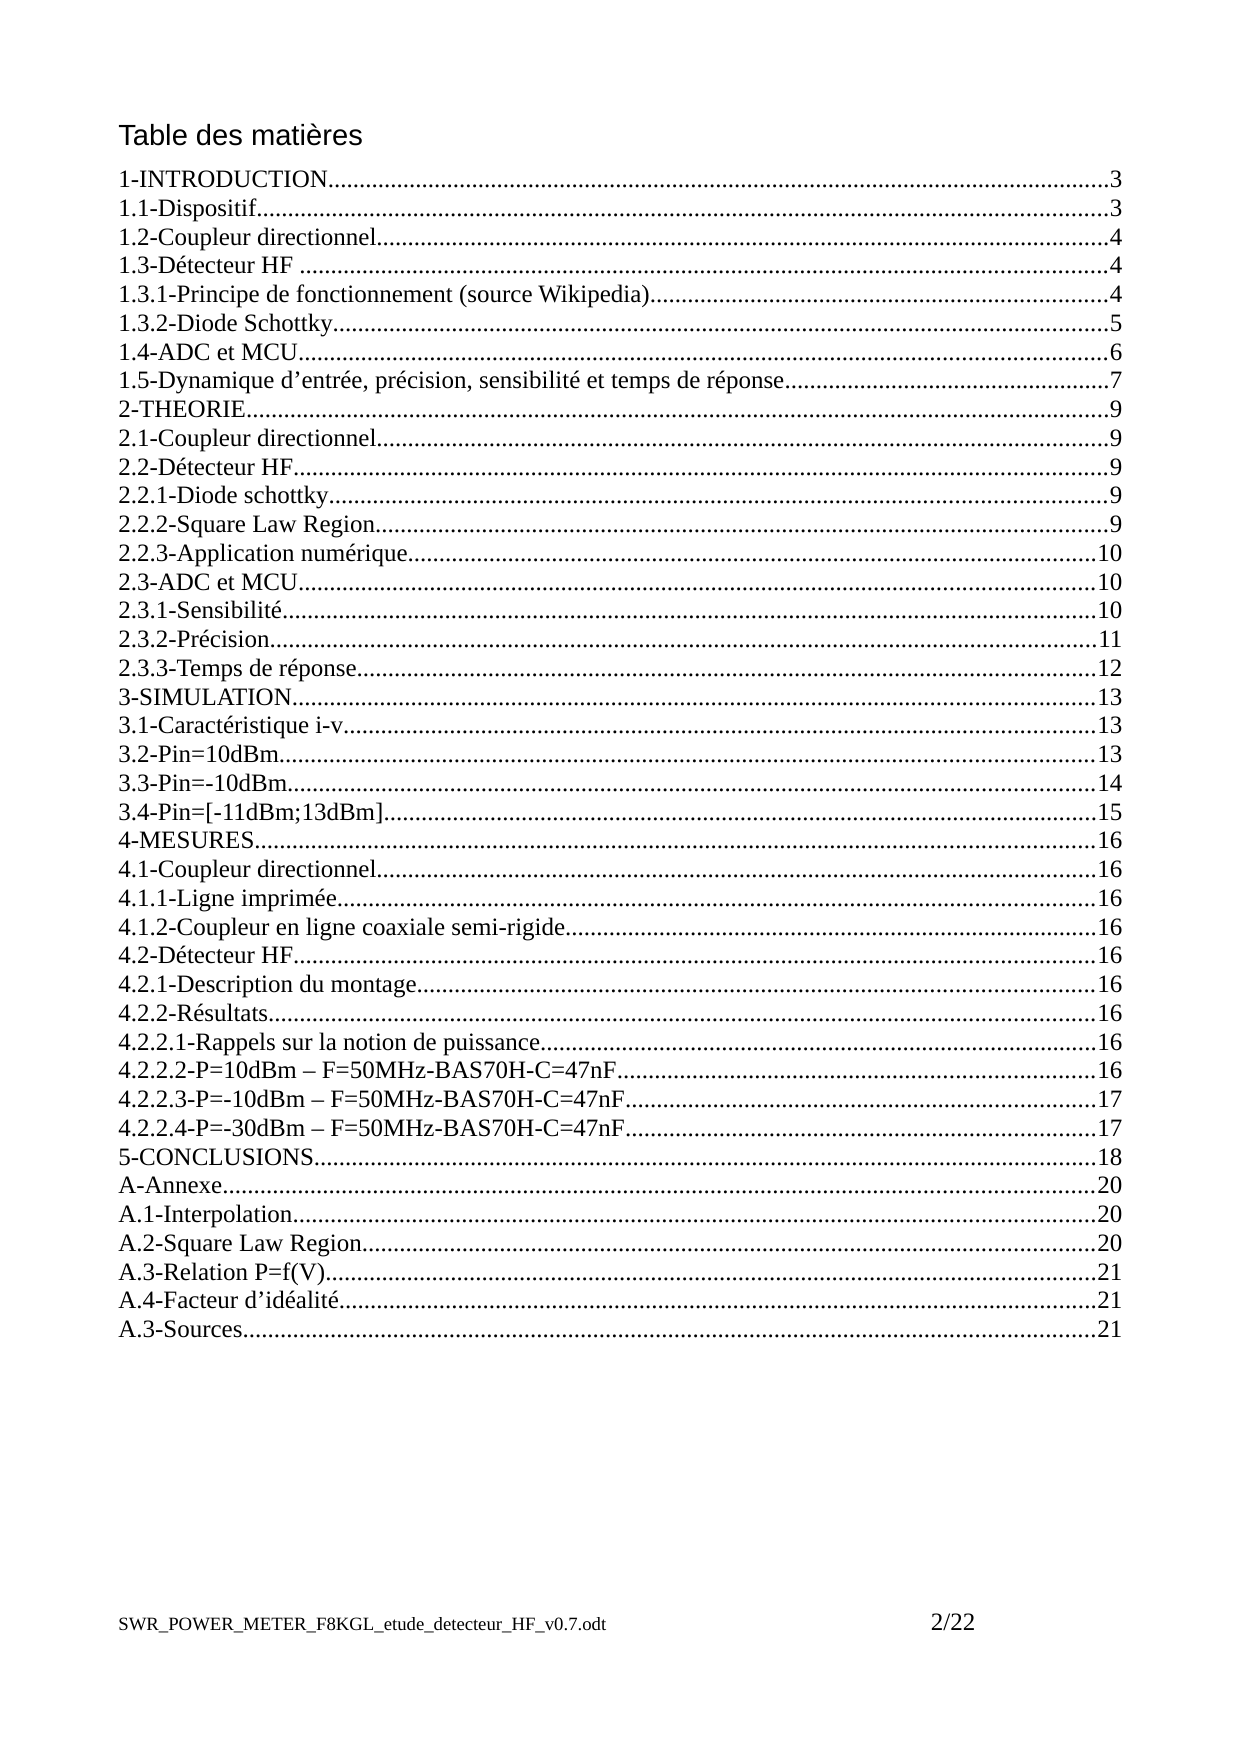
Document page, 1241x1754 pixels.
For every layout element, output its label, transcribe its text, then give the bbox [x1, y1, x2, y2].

text 4.1-Coupleur directionnel 16 [118, 854, 1122, 883]
text 4.2.2.2-P=10dBm – F=50MHz-BAS70H-C=47nF 16 [118, 1055, 1122, 1084]
text 4.2.2-Résultats 16 [118, 998, 1122, 1027]
text 1.3.2-Diode Schottky 5 [118, 308, 1122, 337]
text A.1-Interpolation 20 [118, 1199, 1122, 1228]
text 1.3.1-Principe de fonctionnement (source Wikipedia) 4 [118, 279, 1122, 308]
text 2.2.2-Square Law Region 9 [118, 509, 1122, 538]
text 4.2.2.1-Rappels sur la notion de puissance 16 [118, 1027, 1122, 1055]
text 2.3-ADC et MCU 10 [118, 567, 1122, 595]
text 2.2-Détecteur HF 9 [118, 452, 1122, 480]
text 1.5-Dynamique d’entrée, précision, sensibilité et temps de réponse 7 [118, 365, 1122, 394]
text 1.2-Coupleur directionnel 4 [118, 222, 1122, 250]
text 2.3.2-Précision 11 [118, 624, 1122, 653]
text 4.1.2-Coupleur en ligne coaxiale semi-rigide 16 [118, 912, 1122, 940]
text 3.4-Pin=[-11dBm;13dBm] 15 [118, 797, 1122, 825]
text 2.2.1-Diode schottky 9 [118, 480, 1122, 509]
subtitle Table des matières [118, 118, 1122, 152]
text A-Annexe 20 [118, 1170, 1122, 1199]
text 4-MESURES 16 [118, 825, 1122, 854]
text 4.2.2.3-P=-10dBm – F=50MHz-BAS70H-C=47nF 17 [118, 1084, 1122, 1113]
text A.4-Facteur d’idéalité 21 [118, 1285, 1122, 1314]
text 3.1-Caractéristique i-v 13 [118, 710, 1122, 739]
text 1.4-ADC et MCU 6 [118, 337, 1122, 365]
text 4.1.1-Ligne imprimée 16 [118, 883, 1122, 912]
text 2.3.3-Temps de réponse 12 [118, 653, 1122, 682]
text 4.2.2.4-P=-30dBm – F=50MHz-BAS70H-C=47nF 17 [118, 1113, 1122, 1142]
text 4.2.1-Description du montage 16 [118, 969, 1122, 998]
text 1.1-Dispositif 3 [118, 193, 1122, 222]
text A.3-Sources 21 [118, 1314, 1122, 1343]
text 3-SIMULATION 13 [118, 682, 1122, 710]
text 2.3.1-Sensibilité 10 [118, 595, 1122, 624]
text 2-THEORIE 9 [118, 394, 1122, 423]
text 2.2.3-Application numérique 10 [118, 538, 1122, 567]
text 5-CONCLUSIONS 18 [118, 1142, 1122, 1170]
text 1-INTRODUCTION 3 [118, 164, 1122, 193]
text 1.3-Détecteur HF 4 [118, 250, 1122, 279]
text 2.1-Coupleur directionnel 9 [118, 423, 1122, 452]
text A.3-Relation P=f(V) 21 [118, 1257, 1122, 1285]
text 3.2-Pin=10dBm 13 [118, 739, 1122, 768]
text 4.2-Détecteur HF 16 [118, 940, 1122, 969]
text 3.3-Pin=-10dBm 14 [118, 768, 1122, 797]
text A.2-Square Law Region 20 [118, 1228, 1122, 1257]
